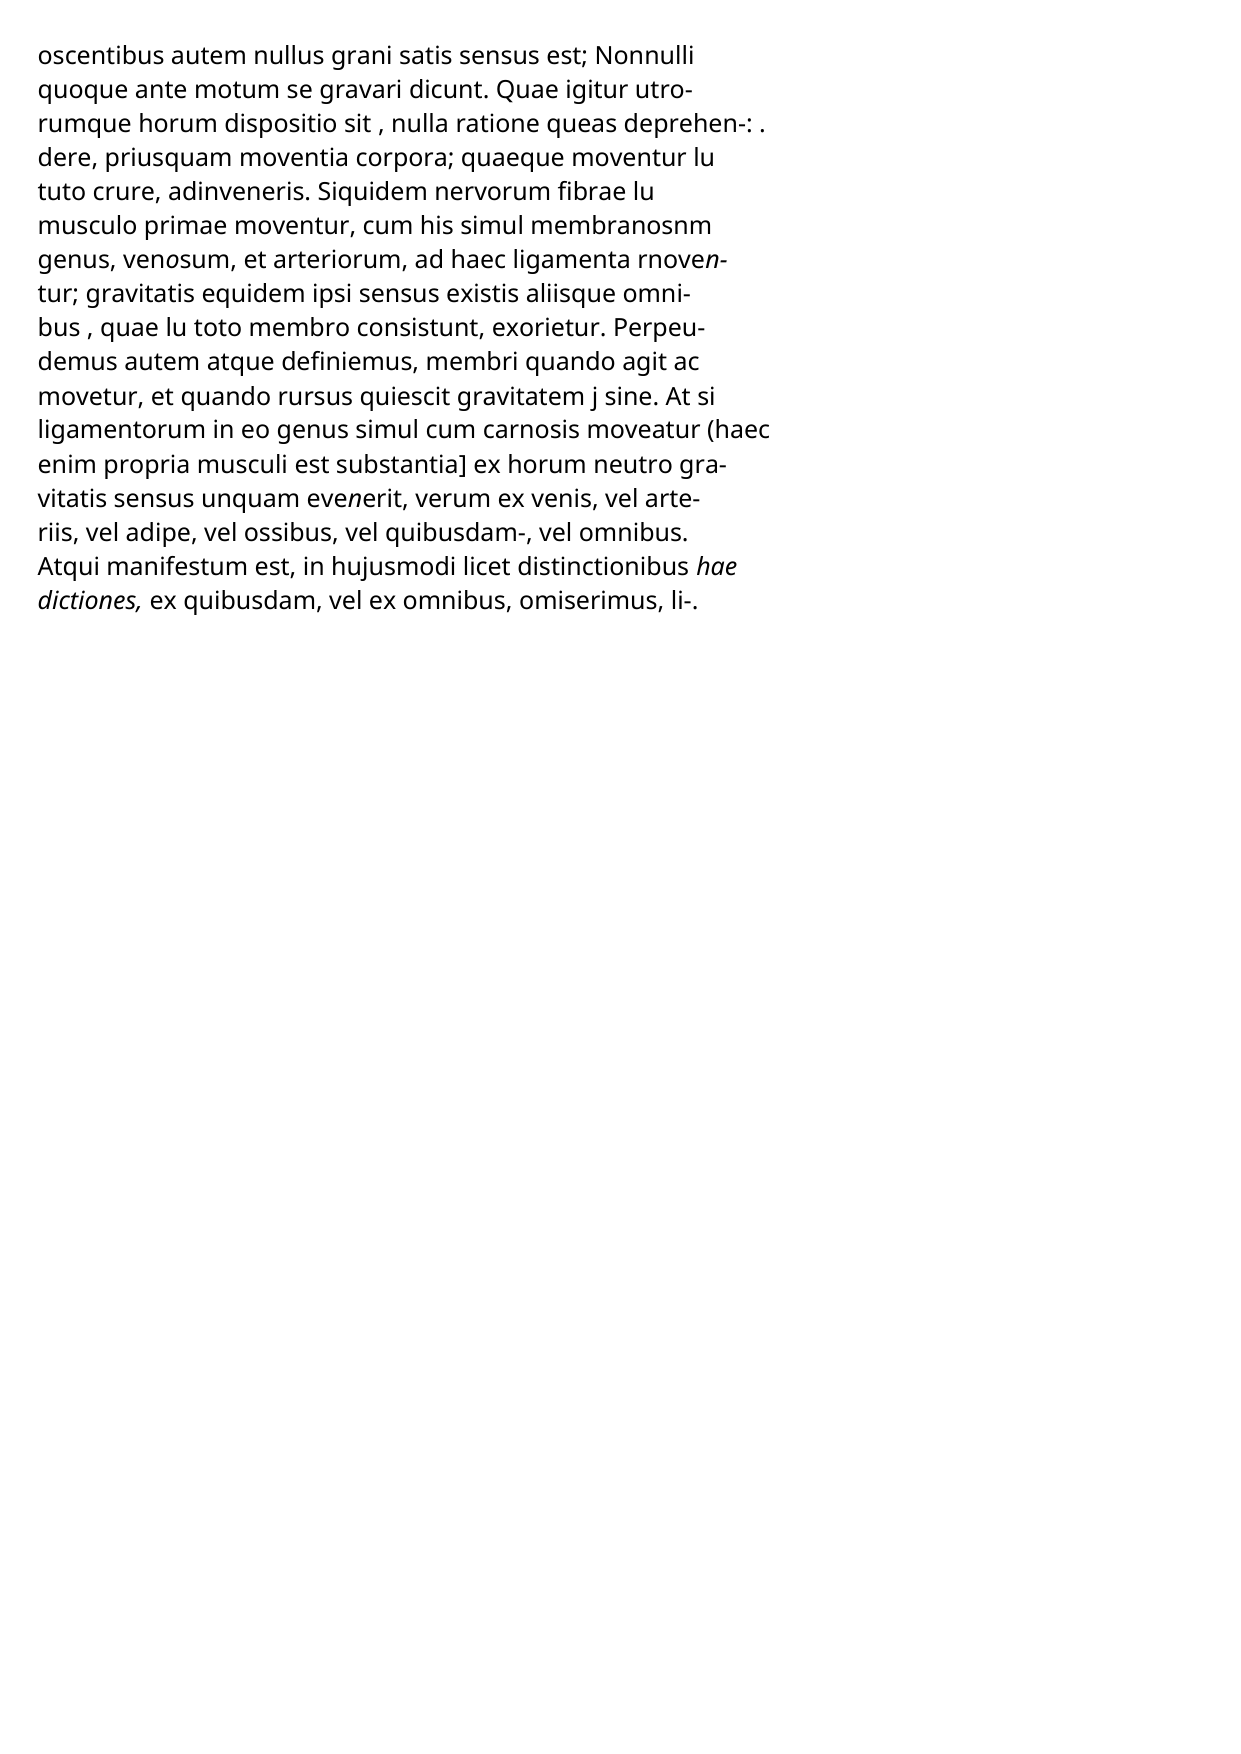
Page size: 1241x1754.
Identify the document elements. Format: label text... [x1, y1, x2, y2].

text oscentibus autem nullus grani satis sensus est; Nonnulli quoque ante motum se gravari dicunt. Quae igitur utro- rumque horum dispositio sit , nulla ratione queas deprehen-: . dere, priusquam moventia corpora; quaeque moventur lu tuto crure, adinveneris. Siquidem nervorum fibrae lu musculo primae moventur, cum his simul membranosnm genus, venosum, et arteriorum, ad haec ligamenta rnoven- tur; gravitatis equidem ipsi sensus existis aliisque omni- bus , quae lu toto membro consistunt, exorietur. Perpeu- demus autem atque definiemus, membri quando agit ac movetur, et quando rursus quiescit gravitatem j sine. At si ligamentorum in eo genus simul cum carnosis moveatur (haec enim propria musculi est substantia] ex horum neutro gra- vitatis sensus unquam evenerit, verum ex venis, vel arte- riis, vel adipe, vel ossibus, vel quibusdam-, vel omnibus. Atqui manifestum est, in hujusmodi licet distinctionibus hae dictiones, ex quibusdam, vel ex omnibus, omiserimus, li-. [37, 37, 1203, 617]
